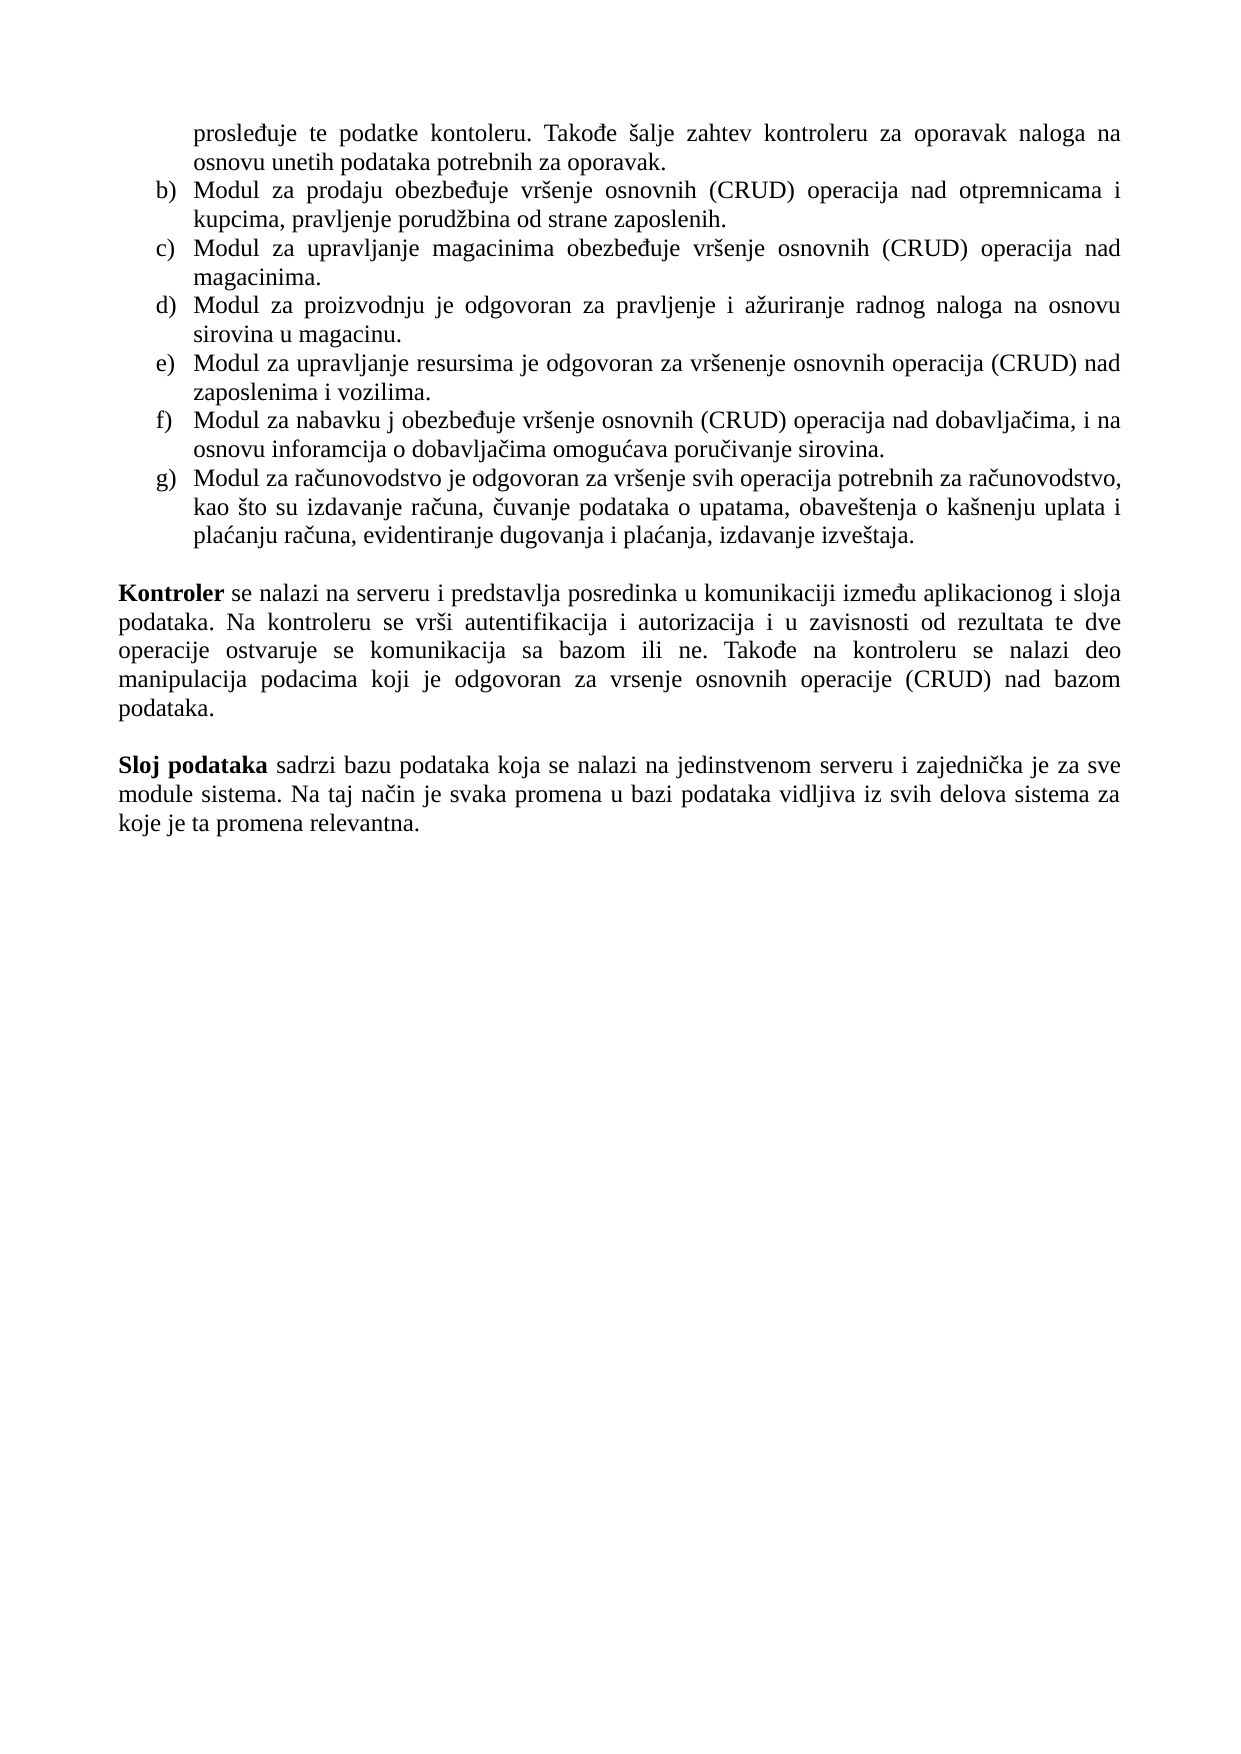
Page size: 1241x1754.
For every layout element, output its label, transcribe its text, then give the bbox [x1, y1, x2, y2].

list Modul za prodaju obezbeđuje vršenje osnovnih (CRUD) operacija nad otpremnicama i kupcima, pravljenje porudžbina od strane zaposlenih. [156, 176, 1122, 233]
list Modul za proizvodnju je odgovoran za pravljenje i ažuriranje radnog naloga na osnovu sirovina u magacinu. [156, 291, 1122, 348]
list prosleđuje te podatke kontoleru. Takođe šalje zahtev kontroleru za oporavak naloga na osnovu unetih podataka potrebnih za oporavak. [156, 118, 1122, 176]
list Modul za upravljanje resursima je odgovoran za vršenenje osnovnih operacija (CRUD) nad zaposlenima i vozilima. [156, 348, 1122, 406]
list Modul za upravljanje magacinima obezbeđuje vršenje osnovnih (CRUD) operacija nad magacinima. [156, 233, 1122, 291]
list Modul za nabavku j obezbeđuje vršenje osnovnih (CRUD) operacija nad dobavljačima, i na osnovu inforamcija o dobavljačima omogućava poručivanje sirovina. [156, 406, 1122, 463]
text Kontroler se nalazi na serveru i predstavlja posredinka u komunikaciji između aplikacionog i sloja podataka. Na kontroleru se vrši autentifikacija i autorizacija i u zavisnosti od rezultata te dve operacije ostvaruje se komunikacija sa bazom ili ne. Takođe na kontroleru se nalazi deo manipulacija podacima koji je odgovoran za vrsenje osnovnih operacije (CRUD) nad bazom podataka. [118, 578, 1122, 722]
text Sloj podataka sadrzi bazu podataka koja se nalazi na jedinstvenom serveru i zajednička je za sve module sistema. Na taj način je svaka promena u bazi podataka vidljiva iz svih delova sistema za koje je ta promena relevantna. [118, 751, 1122, 837]
list Modul za računovodstvo je odgovoran za vršenje svih operacija potrebnih za računovodstvo, kao što su izdavanje računa, čuvanje podataka o upatama, obaveštenja o kašnenju uplata i plaćanju računa, evidentiranje dugovanja i plaćanja, izdavanje izveštaja. [156, 463, 1122, 549]
